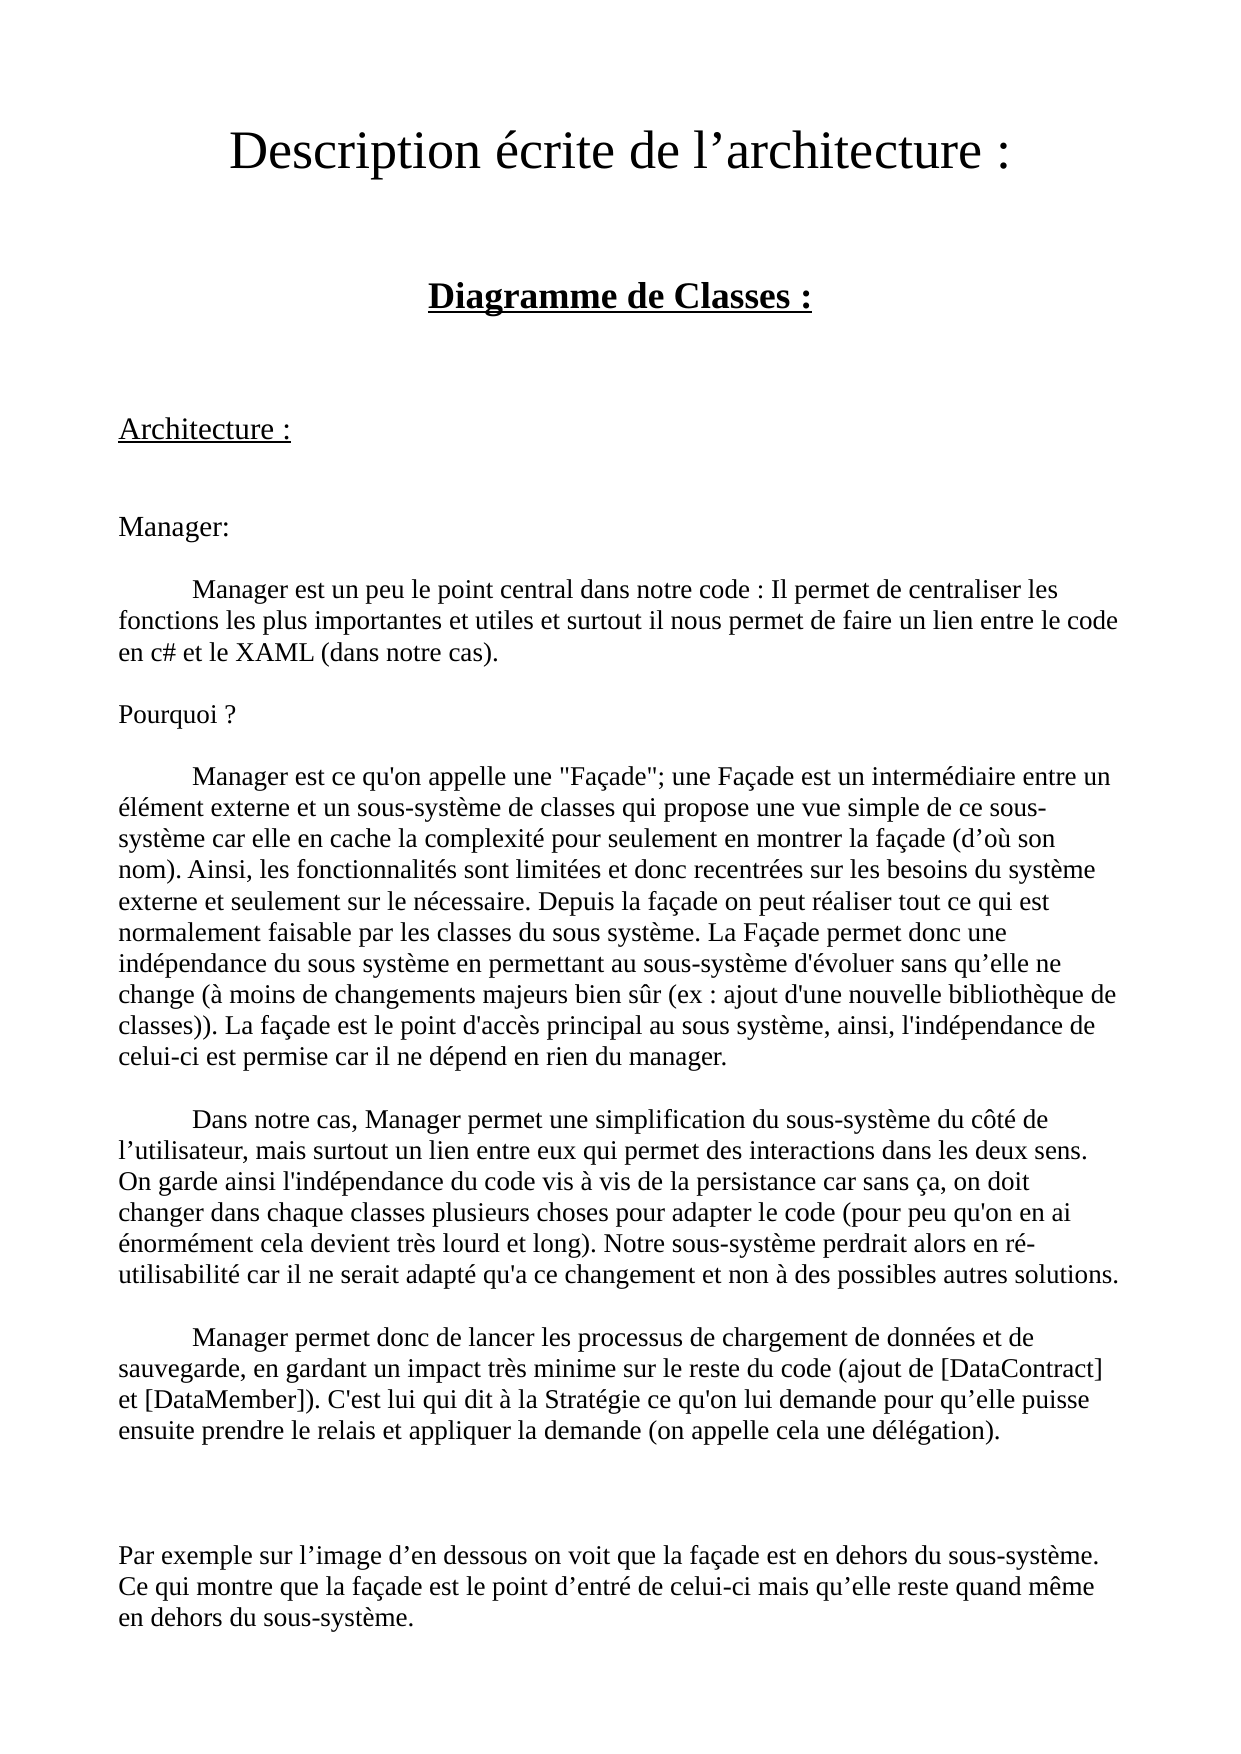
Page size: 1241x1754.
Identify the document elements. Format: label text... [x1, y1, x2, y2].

text Diagramme de Classes : [118, 274, 1122, 317]
text Manager: [118, 509, 1122, 542]
text Ce qui montre que la façade est le point d’entré de celui-ci mais qu’elle reste quand même en dehors du sous-système. [118, 1570, 1122, 1632]
text Manager permet donc de lancer les processus de chargement de données et de sauvegarde, en gardant un impact très minime sur le reste du code (ajout de [DataContract] et [DataMember]). C'est lui qui dit à la Stratégie ce qu'on lui demande pour qu’elle puisse ensuite prendre le relais et appliquer la demande (on appelle cela une délégation). [118, 1321, 1122, 1445]
text Architecture : [118, 410, 1122, 446]
text Dans notre cas, Manager permet une simplification du sous-système du côté de l’utilisateur, mais surtout un lien entre eux qui permet des interactions dans les deux sens. On garde ainsi l'indépendance du code vis à vis de la persistance car sans ça, on doit changer dans chaque classes plusieurs choses pour adapter le code (pour peu qu'on en ai énormément cela devient très lourd et long). Notre sous-système perdrait alors en ré-utilisabilité car il ne serait adapté qu'a ce changement et non à des possibles autres solutions. [118, 1103, 1122, 1290]
text Description écrite de l’architecture : [118, 118, 1122, 180]
text Manager est un peu le point central dans notre code : Il permet de centraliser les fonctions les plus importantes et utiles et surtout il nous permet de faire un lien entre le code en c# et le XAML (dans notre cas). [118, 573, 1122, 667]
text Pourquoi ? [118, 698, 1122, 729]
text Manager est ce qu'on appelle une "Façade"; une Façade est un intermédiaire entre un élément externe et un sous-système de classes qui propose une vue simple de ce sous-système car elle en cache la complexité pour seulement en montrer la façade (d’où son nom). Ainsi, les fonctionnalités sont limitées et donc recentrées sur les besoins du système externe et seulement sur le nécessaire. Depuis la façade on peut réaliser tout ce qui est normalement faisable par les classes du sous système. La Façade permet donc une indépendance du sous système en permettant au sous-système d'évoluer sans qu’elle ne change (à moins de changements majeurs bien sûr (ex : ajout d'une nouvelle bibliothèque de classes)). La façade est le point d'accès principal au sous système, ainsi, l'indépendance de celui-ci est permise car il ne dépend en rien du manager. [118, 760, 1122, 1072]
text Par exemple sur l’image d’en dessous on voit que la façade est en dehors du sous-système. [118, 1539, 1122, 1570]
